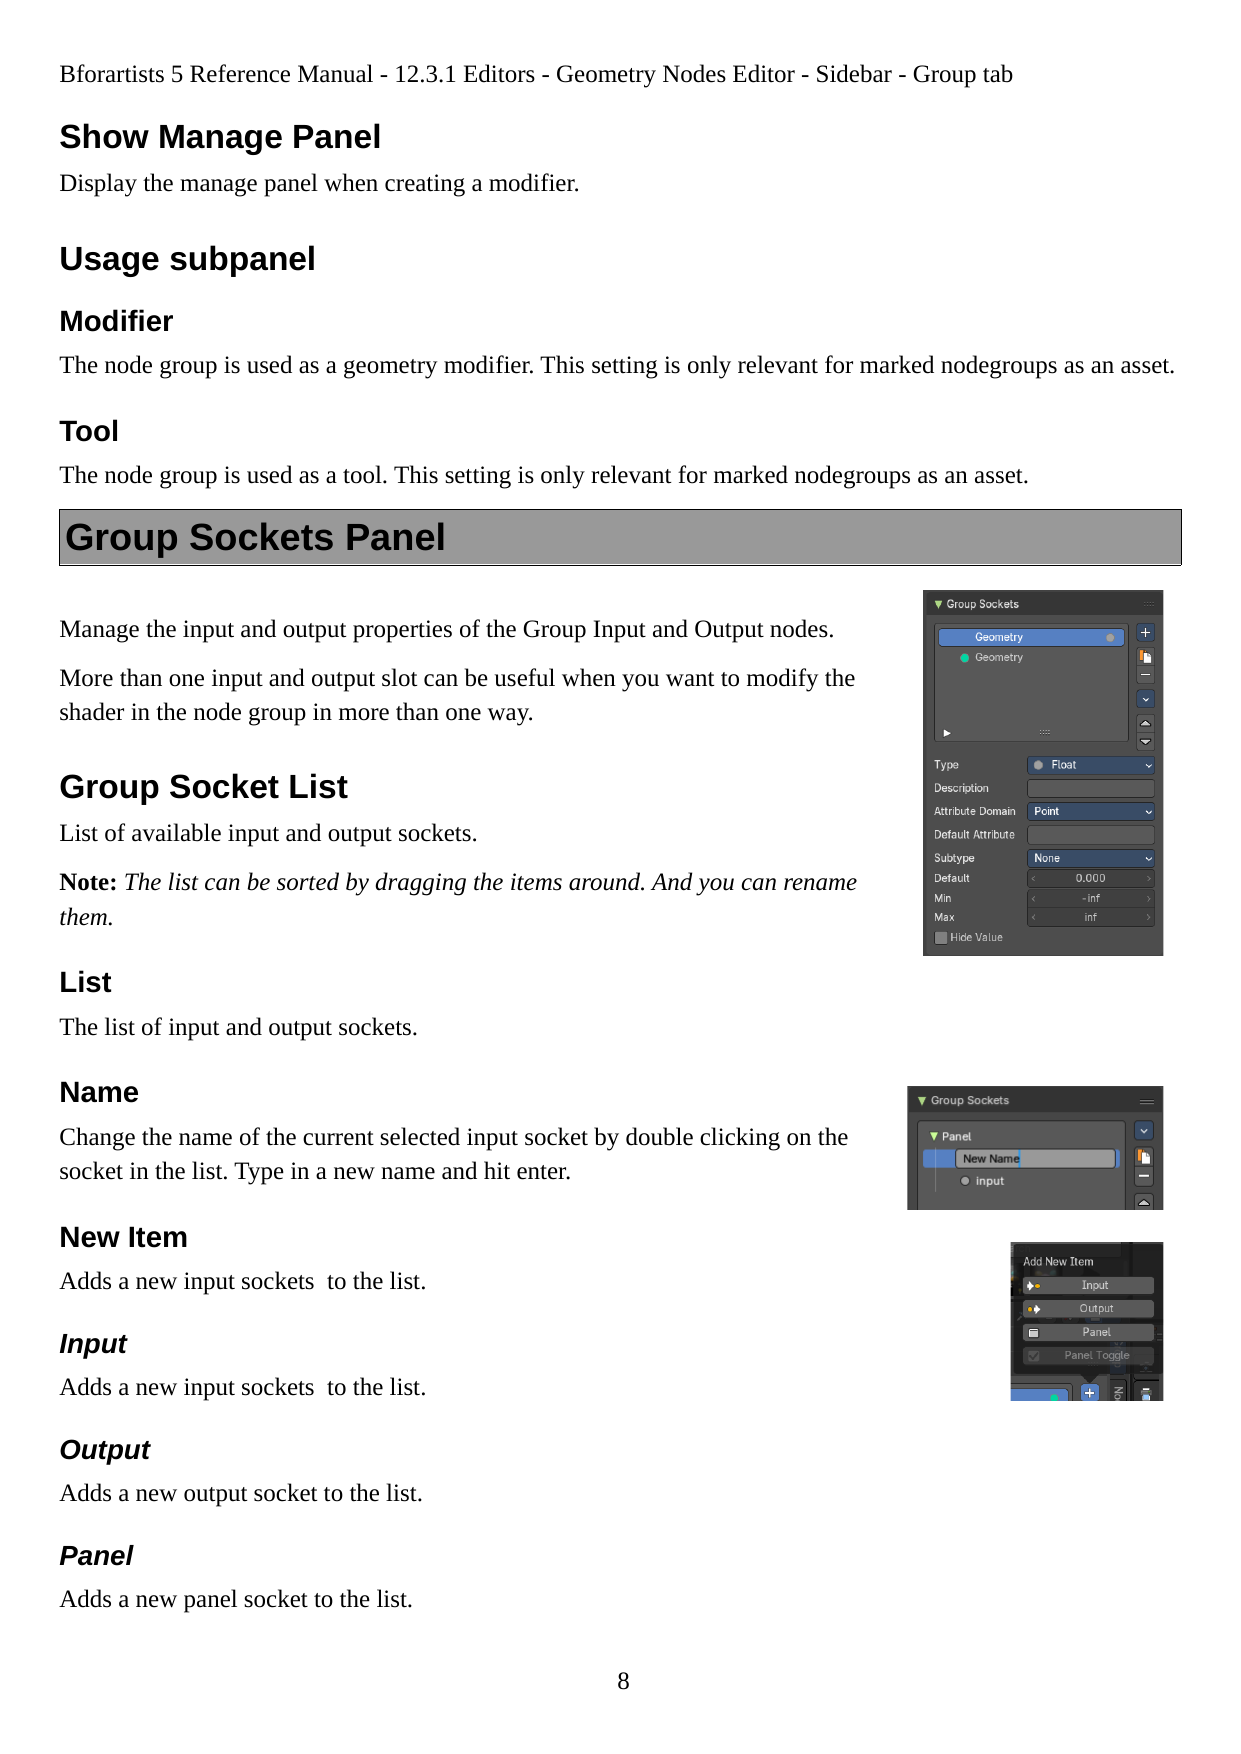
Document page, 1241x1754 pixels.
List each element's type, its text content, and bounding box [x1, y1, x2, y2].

subtitle [1164, 767, 1181, 806]
subtitle List [59, 965, 1181, 999]
subtitle Modifier [59, 304, 1181, 338]
text Adds a new input sockets to the list. [59, 1266, 1010, 1295]
picture [923, 590, 1164, 956]
text The list of input and output sockets. [59, 1012, 1181, 1040]
subtitle Name [59, 1075, 1181, 1109]
table_header Group Sockets Panel [60, 510, 1181, 564]
text Adds a new output socket to the list. [59, 1478, 1181, 1507]
subtitle Usage subpanel [59, 238, 1181, 277]
text Adds a new input sockets to the list. [59, 1372, 1010, 1401]
picture [1010, 1242, 1164, 1401]
text Manage the input and output properties of the Group Input and Output nodes. [59, 614, 923, 642]
picture [907, 1086, 1164, 1210]
subtitle Show Manage Panel [59, 117, 1181, 156]
subtitle New Item [59, 1220, 1181, 1253]
text List of available input and output sockets. [59, 818, 923, 847]
subtitle Input [59, 1327, 1010, 1359]
text Display the manage panel when creating a modifier. [59, 168, 1181, 197]
subtitle Group Socket List [59, 767, 923, 806]
subtitle Tool [59, 414, 1181, 448]
subtitle [1164, 1327, 1181, 1359]
text The node group is used as a geometry modifier. This setting is only relevant for marked nodegroups as an asset. [59, 350, 1181, 379]
text More than one input and output slot can be useful when you want to modify the shader in the node group in more than one way. [59, 663, 923, 726]
text Change the name of the current selected input socket by double clicking on the socket in the list. Type in a new name and hit enter. [59, 1122, 907, 1185]
subtitle Panel [59, 1539, 1181, 1571]
text Adds a new panel socket to the list. [59, 1584, 1181, 1612]
text The node group is used as a tool. This setting is only relevant for marked nodegroups as an asset. [59, 460, 1181, 489]
text Note: The list can be sorted by dragging the items around. And you can rename them. [59, 867, 923, 931]
subtitle Output [59, 1433, 1181, 1465]
